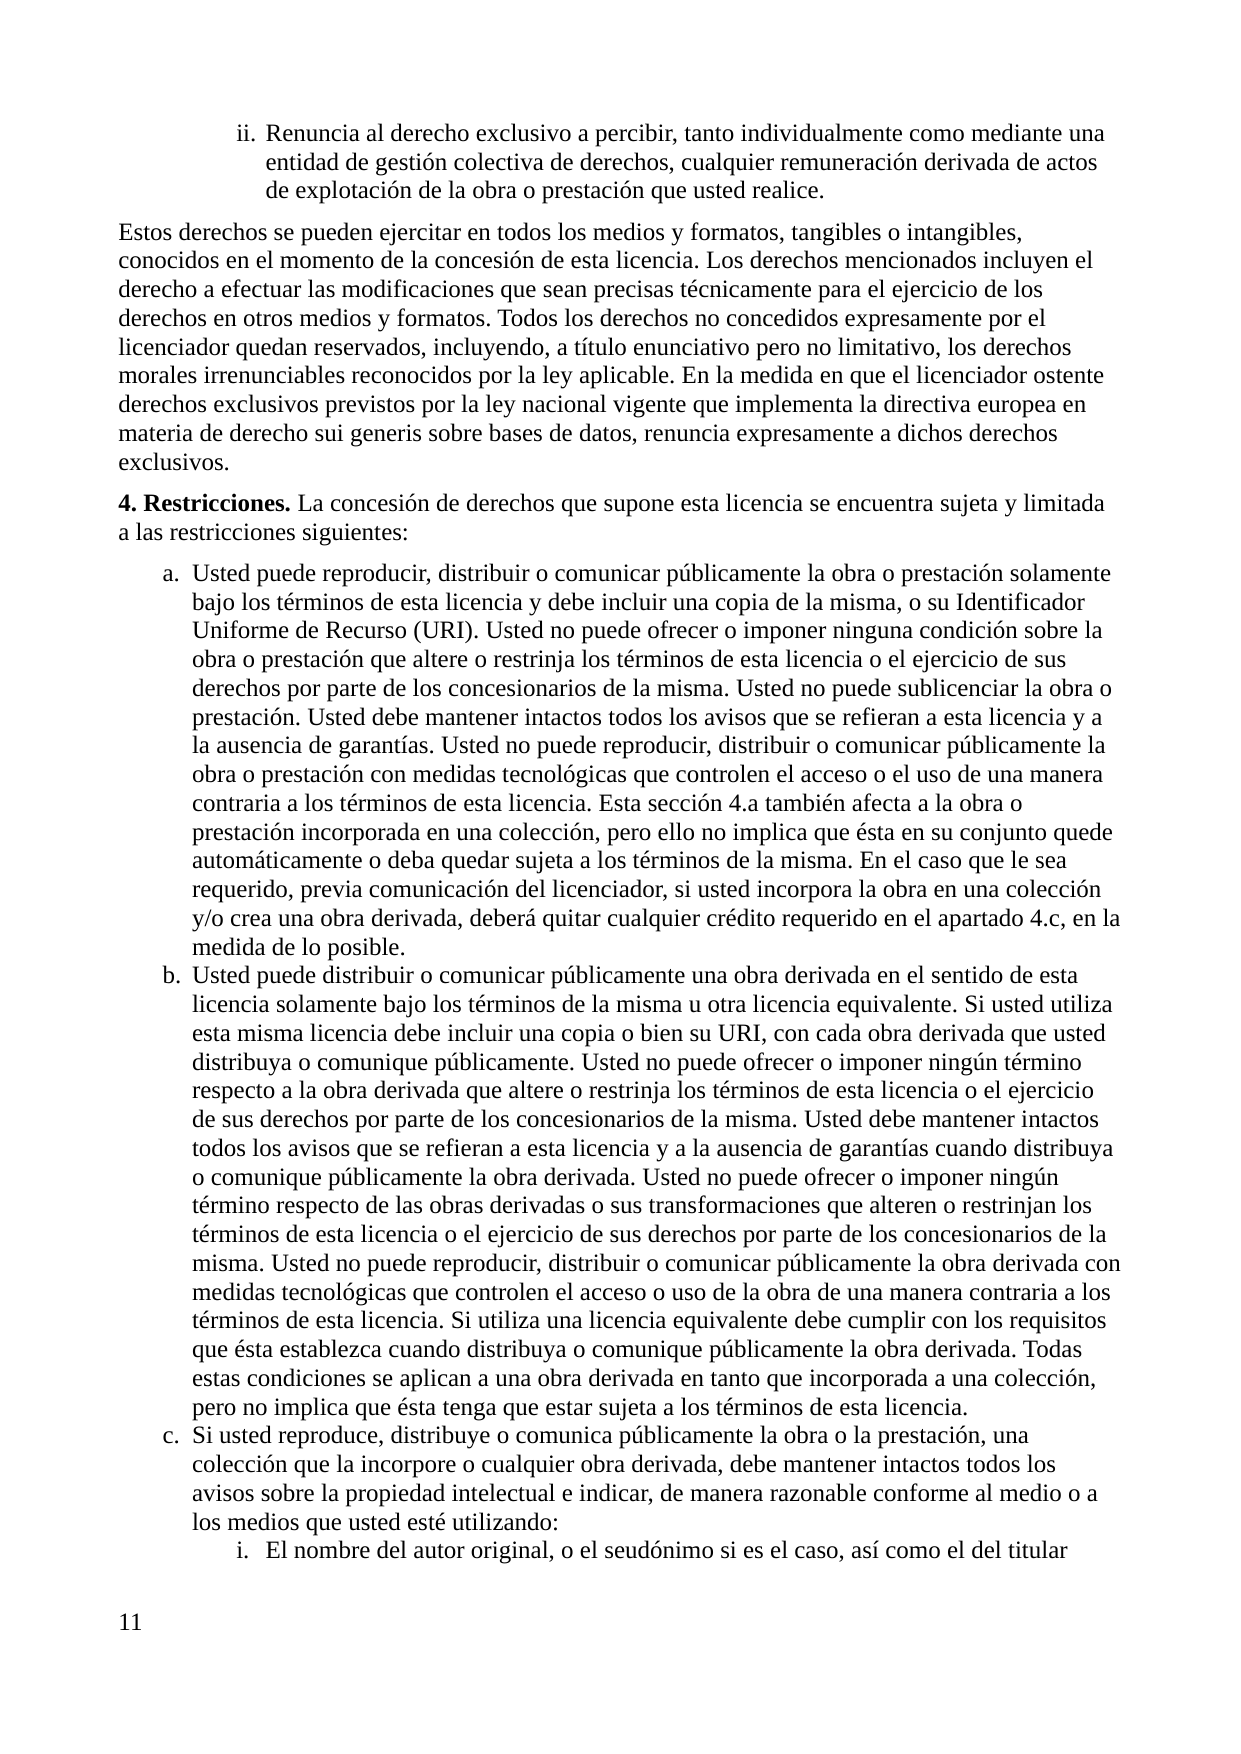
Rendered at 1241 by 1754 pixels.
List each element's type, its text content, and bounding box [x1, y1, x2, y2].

text Estos derechos se pueden ejercitar en todos los medios y formatos, tangibles o intangibles, conocidos en el momento de la concesión de esta licencia. Los derechos mencionados incluyen el derecho a efectuar las modificaciones que sean precisas técnicamente para el ejercicio de los derechos en otros medios y formatos. Todos los derechos no concedidos expresamente por el licenciador quedan reservados, incluyendo, a título enunciativo pero no limitativo, los derechos morales irrenunciables reconocidos por la ley aplicable. En la medida en que el licenciador ostente derechos exclusivos previstos por la ley nacional vigente que implementa la directiva europea en materia de derecho sui generis sobre bases de datos, renuncia expresamente a dichos derechos exclusivos. [118, 217, 1122, 476]
list Usted puede distribuir o comunicar públicamente una obra derivada en el sentido de esta licencia solamente bajo los términos de la misma u otra licencia equivalente. Si usted utiliza esta misma licencia debe incluir una copia o bien su URI, con cada obra derivada que usted distribuya o comunique públicamente. Usted no puede ofrecer o imponer ningún término respecto a la obra derivada que altere o restrinja los términos de esta licencia o el ejercicio de sus derechos por parte de los concesionarios de la misma. Usted debe mantener intactos todos los avisos que se refieran a esta licencia y a la ausencia de garantías cuando distribuya o comunique públicamente la obra derivada. Usted no puede ofrecer o imponer ningún término respecto de las obras derivadas o sus transformaciones que alteren o restrinjan los términos de esta licencia o el ejercicio de sus derechos por parte de los concesionarios de la misma. Usted no puede reproducir, distribuir o comunicar públicamente la obra derivada con medidas tecnológicas que controlen el acceso o uso de la obra de una manera contraria a los términos de esta licencia. Si utiliza una licencia equivalente debe cumplir con los requisitos que ésta establezca cuando distribuya o comunique públicamente la obra derivada. Todas estas condiciones se aplican a una obra derivada en tanto que incorporada a una colección, pero no implica que ésta tenga que estar sujeta a los términos de esta licencia. [162, 961, 1122, 1421]
list El nombre del autor original, o el seudónimo si es el caso, así como el del titular [236, 1536, 1122, 1564]
list Usted puede reproducir, distribuir o comunicar públicamente la obra o prestación solamente bajo los términos de esta licencia y debe incluir una copia de la misma, o su Identificador Uniforme de Recurso (URI). Usted no puede ofrecer o imponer ninguna condición sobre la obra o prestación que altere o restrinja los términos de esta licencia o el ejercicio de sus derechos por parte de los concesionarios de la misma. Usted no puede sublicenciar la obra o prestación. Usted debe mantener intactos todos los avisos que se refieran a esta licencia y a la ausencia de garantías. Usted no puede reproducir, distribuir o comunicar públicamente la obra o prestación con medidas tecnológicas que controlen el acceso o el uso de una manera contraria a los términos de esta licencia. Esta sección 4.a también afecta a la obra o prestación incorporada en una colección, pero ello no implica que ésta en su conjunto quede automáticamente o deba quedar sujeta a los términos de la misma. En el caso que le sea requerido, previa comunicación del licenciador, si usted incorpora la obra en una colección y/o crea una obra derivada, deberá quitar cualquier crédito requerido en el apartado 4.c, en la medida de lo posible. [162, 558, 1122, 961]
text 4. Restricciones. La concesión de derechos que supone esta licencia se encuentra sujeta y limitada a las restricciones siguientes: [118, 488, 1122, 546]
list Si usted reproduce, distribuye o comunica públicamente la obra o la prestación, una colección que la incorpore o cualquier obra derivada, debe mantener intactos todos los avisos sobre la propiedad intelectual e indicar, de manera razonable conforme al medio o a los medios que usted esté utilizando: [162, 1421, 1122, 1536]
list Renuncia al derecho exclusivo a percibir, tanto individualmente como mediante una entidad de gestión colectiva de derechos, cualquier remuneración derivada de actos de explotación de la obra o prestación que usted realice. [236, 118, 1122, 204]
